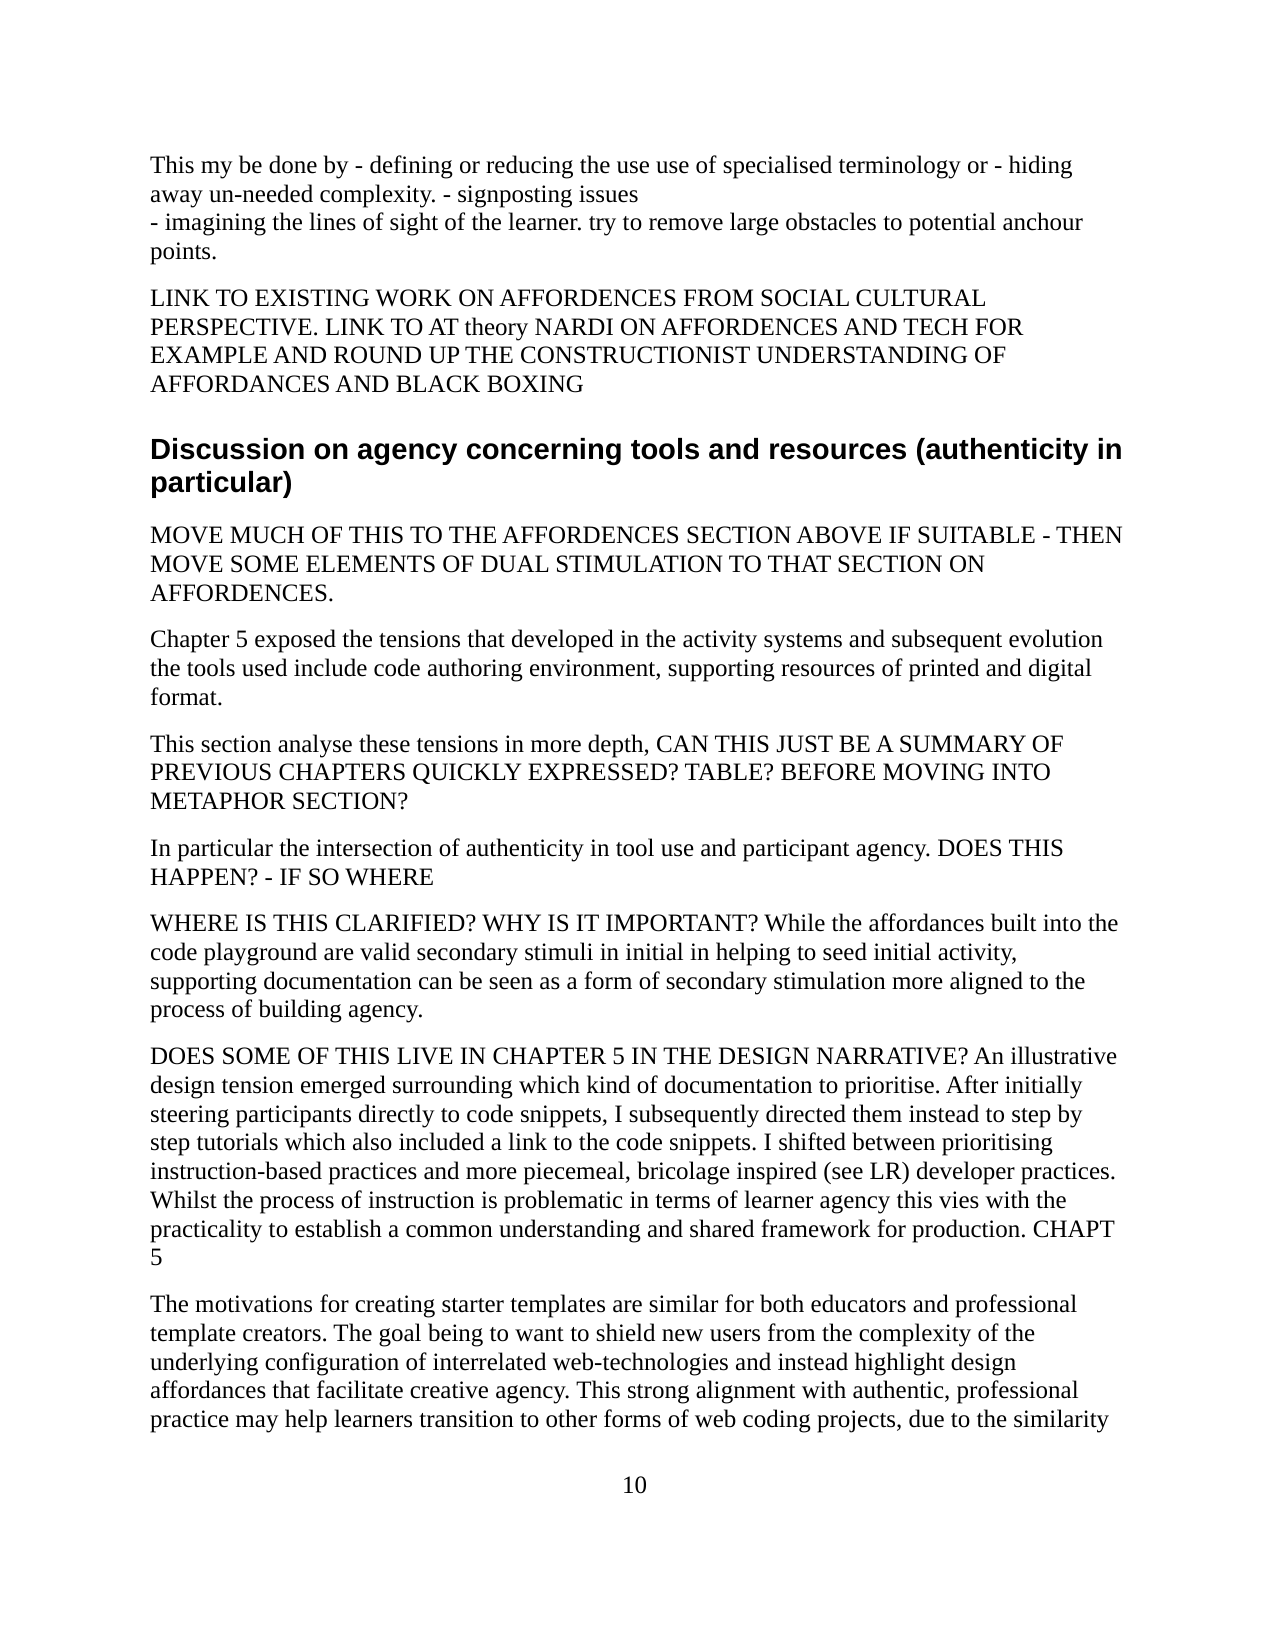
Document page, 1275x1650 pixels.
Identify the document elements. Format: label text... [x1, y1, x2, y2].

text WHERE IS THIS CLARIFIED? WHY IS IT IMPORTANT? While the affordances built into the code playground are valid secondary stimuli in initial in helping to seed initial activity, supporting documentation can be seen as a form of secondary stimulation more aligned to the process of building agency. [150, 908, 1125, 1023]
text In particular the intersection of authenticity in tool use and participant agency. DOES THIS HAPPEN? - IF SO WHERE [150, 833, 1125, 890]
text Chapter 5 exposed the tensions that developed in the activity systems and subsequent evolution the tools used include code authoring environment, supporting resources of printed and digital format. [150, 624, 1125, 711]
text DOES SOME OF THIS LIVE IN CHAPTER 5 IN THE DESIGN NARRATIVE? An illustrative design tension emerged surrounding which kind of documentation to prioritise. After initially steering participants directly to code snippets, I subsequently directed them instead to step by step tutorials which also included a link to the code snippets. I shifted between prioritising instruction-based practices and more piecemeal, bricolage inspired (see LR) developer practices. Whilst the process of instruction is problematic in terms of learner agency this vies with the practicality to establish a common understanding and shared framework for production. CHAPT 5 [150, 1041, 1125, 1271]
text LINK TO EXISTING WORK ON AFFORDENCES FROM SOCIAL CULTURAL PERSPECTIVE. LINK TO AT theory NARDI ON AFFORDENCES AND TECH FOR EXAMPLE AND ROUND UP THE CONSTRUCTIONIST UNDERSTANDING OF AFFORDANCES AND BLACK BOXING [150, 283, 1125, 398]
subtitle Discussion on agency concerning tools and resources (authenticity in particular) [150, 432, 1125, 499]
text MOVE MUCH OF THIS TO THE AFFORDENCES SECTION ABOVE IF SUITABLE - THEN MOVE SOME ELEMENTS OF DUAL STIMULATION TO THAT SECTION ON AFFORDENCES. [150, 520, 1125, 607]
text The motivations for creating starter templates are similar for both educators and professional template creators. The goal being to want to shield new users from the complexity of the underlying configuration of interrelated web-technologies and instead highlight design affordances that facilitate creative agency. This strong alignment with authentic, professional practice may help learners transition to other forms of web coding projects, due to the similarity [150, 1289, 1125, 1433]
text This my be done by - defining or reducing the use use of specialised terminology or - hiding away un-needed complexity. - signposting issues - imagining the lines of sight of the learner. try to remove large obstacles to potential anchour points. [150, 150, 1125, 265]
text This section analyse these tensions in more depth, CAN THIS JUST BE A SUMMARY OF PREVIOUS CHAPTERS QUICKLY EXPRESSED? TABLE? BEFORE MOVING INTO METAPHOR SECTION? [150, 729, 1125, 815]
